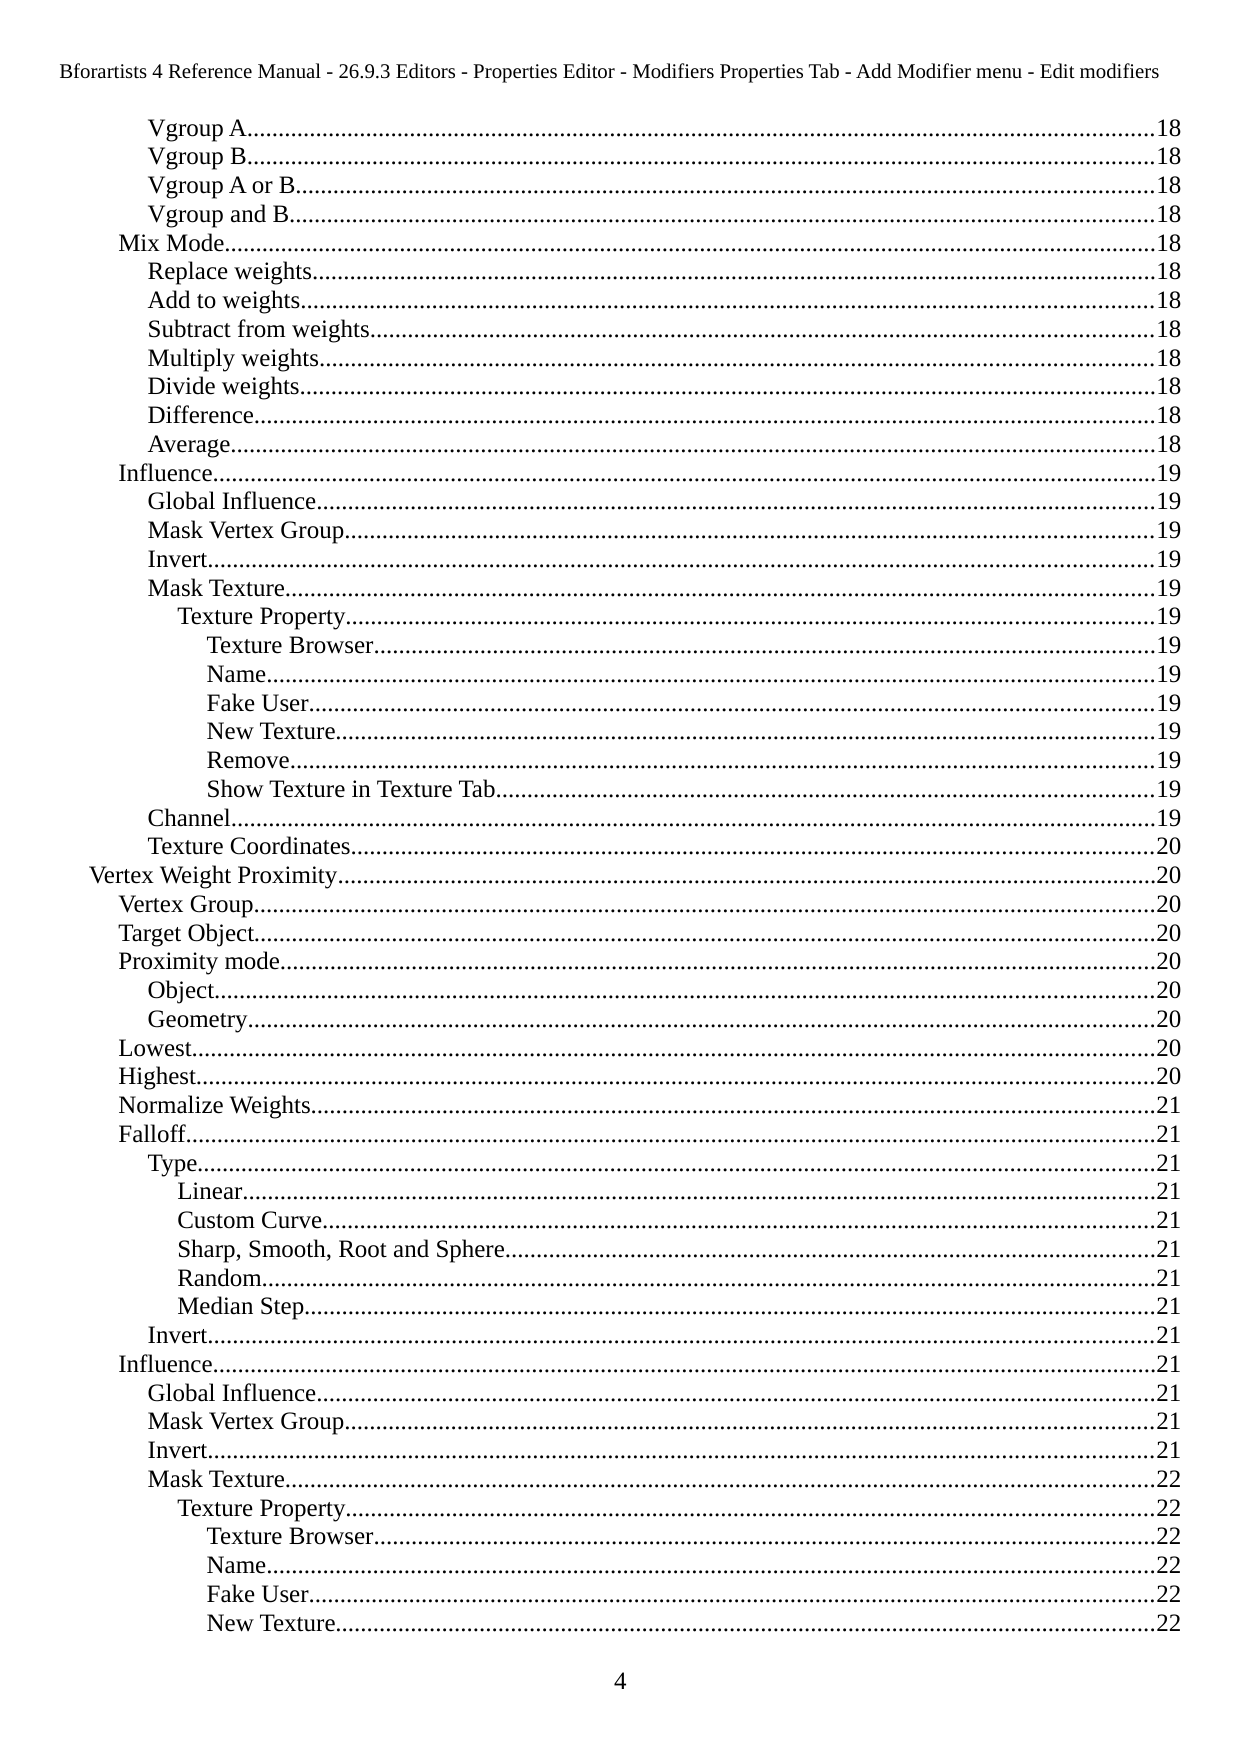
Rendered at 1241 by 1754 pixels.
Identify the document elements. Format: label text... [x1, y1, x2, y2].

text Name 22 [206, 1550, 1181, 1579]
text Divide weights 18 [147, 371, 1181, 400]
text Global Influence 19 [147, 486, 1181, 515]
text Proximity mode 20 [118, 946, 1181, 975]
text Texture Property 22 [177, 1493, 1181, 1521]
text Type 21 [147, 1148, 1181, 1176]
text Highest 20 [118, 1061, 1181, 1090]
text Average 18 [147, 429, 1181, 458]
text Lowest 20 [118, 1033, 1181, 1061]
text Vgroup A 18 [147, 113, 1181, 141]
text Target Object 20 [118, 918, 1181, 946]
text Vertex Weight Proximity 20 [88, 860, 1181, 889]
text Mask Texture 22 [147, 1464, 1181, 1493]
text Name 19 [206, 659, 1181, 688]
text Invert 19 [147, 544, 1181, 573]
text Mask Texture 19 [147, 573, 1181, 601]
text Fake User 22 [206, 1579, 1181, 1608]
text Custom Curve 21 [177, 1205, 1181, 1234]
text Add to weights 18 [147, 285, 1181, 314]
text Vgroup and B 18 [147, 199, 1181, 228]
text Sharp, Smooth, Root and Sphere 21 [177, 1234, 1181, 1263]
text Object 20 [147, 975, 1181, 1004]
text Vgroup A or B 18 [147, 170, 1181, 199]
text Linear 21 [177, 1176, 1181, 1205]
text Show Texture in Texture Tab 19 [206, 774, 1181, 803]
text Texture Browser 22 [206, 1521, 1181, 1550]
text Geometry 20 [147, 1004, 1181, 1033]
text Mask Vertex Group 21 [147, 1406, 1181, 1435]
text Multiply weights 18 [147, 343, 1181, 371]
text Influence 21 [118, 1349, 1181, 1378]
text Texture Property 19 [177, 601, 1181, 630]
text Normalize Weights 21 [118, 1090, 1181, 1119]
text Texture Coordinates 20 [147, 831, 1181, 860]
text Vertex Group 20 [118, 889, 1181, 918]
text Mix Mode 18 [118, 228, 1181, 256]
text New Texture 19 [206, 716, 1181, 745]
text Influence 19 [118, 458, 1181, 486]
text Fake User 19 [206, 688, 1181, 716]
text Texture Browser 19 [206, 630, 1181, 659]
text Replace weights 18 [147, 256, 1181, 285]
text Random 21 [177, 1263, 1181, 1291]
text Difference 18 [147, 400, 1181, 429]
text Channel 19 [147, 803, 1181, 831]
text Invert 21 [147, 1320, 1181, 1349]
text Median Step 21 [177, 1291, 1181, 1320]
text Global Influence 21 [147, 1378, 1181, 1406]
text Invert 21 [147, 1435, 1181, 1464]
text Subtract from weights 18 [147, 314, 1181, 343]
text Falloff 21 [118, 1119, 1181, 1148]
text Vgroup B 18 [147, 141, 1181, 170]
text Remove 19 [206, 745, 1181, 774]
text New Texture 22 [206, 1608, 1181, 1636]
text Mask Vertex Group 19 [147, 515, 1181, 544]
